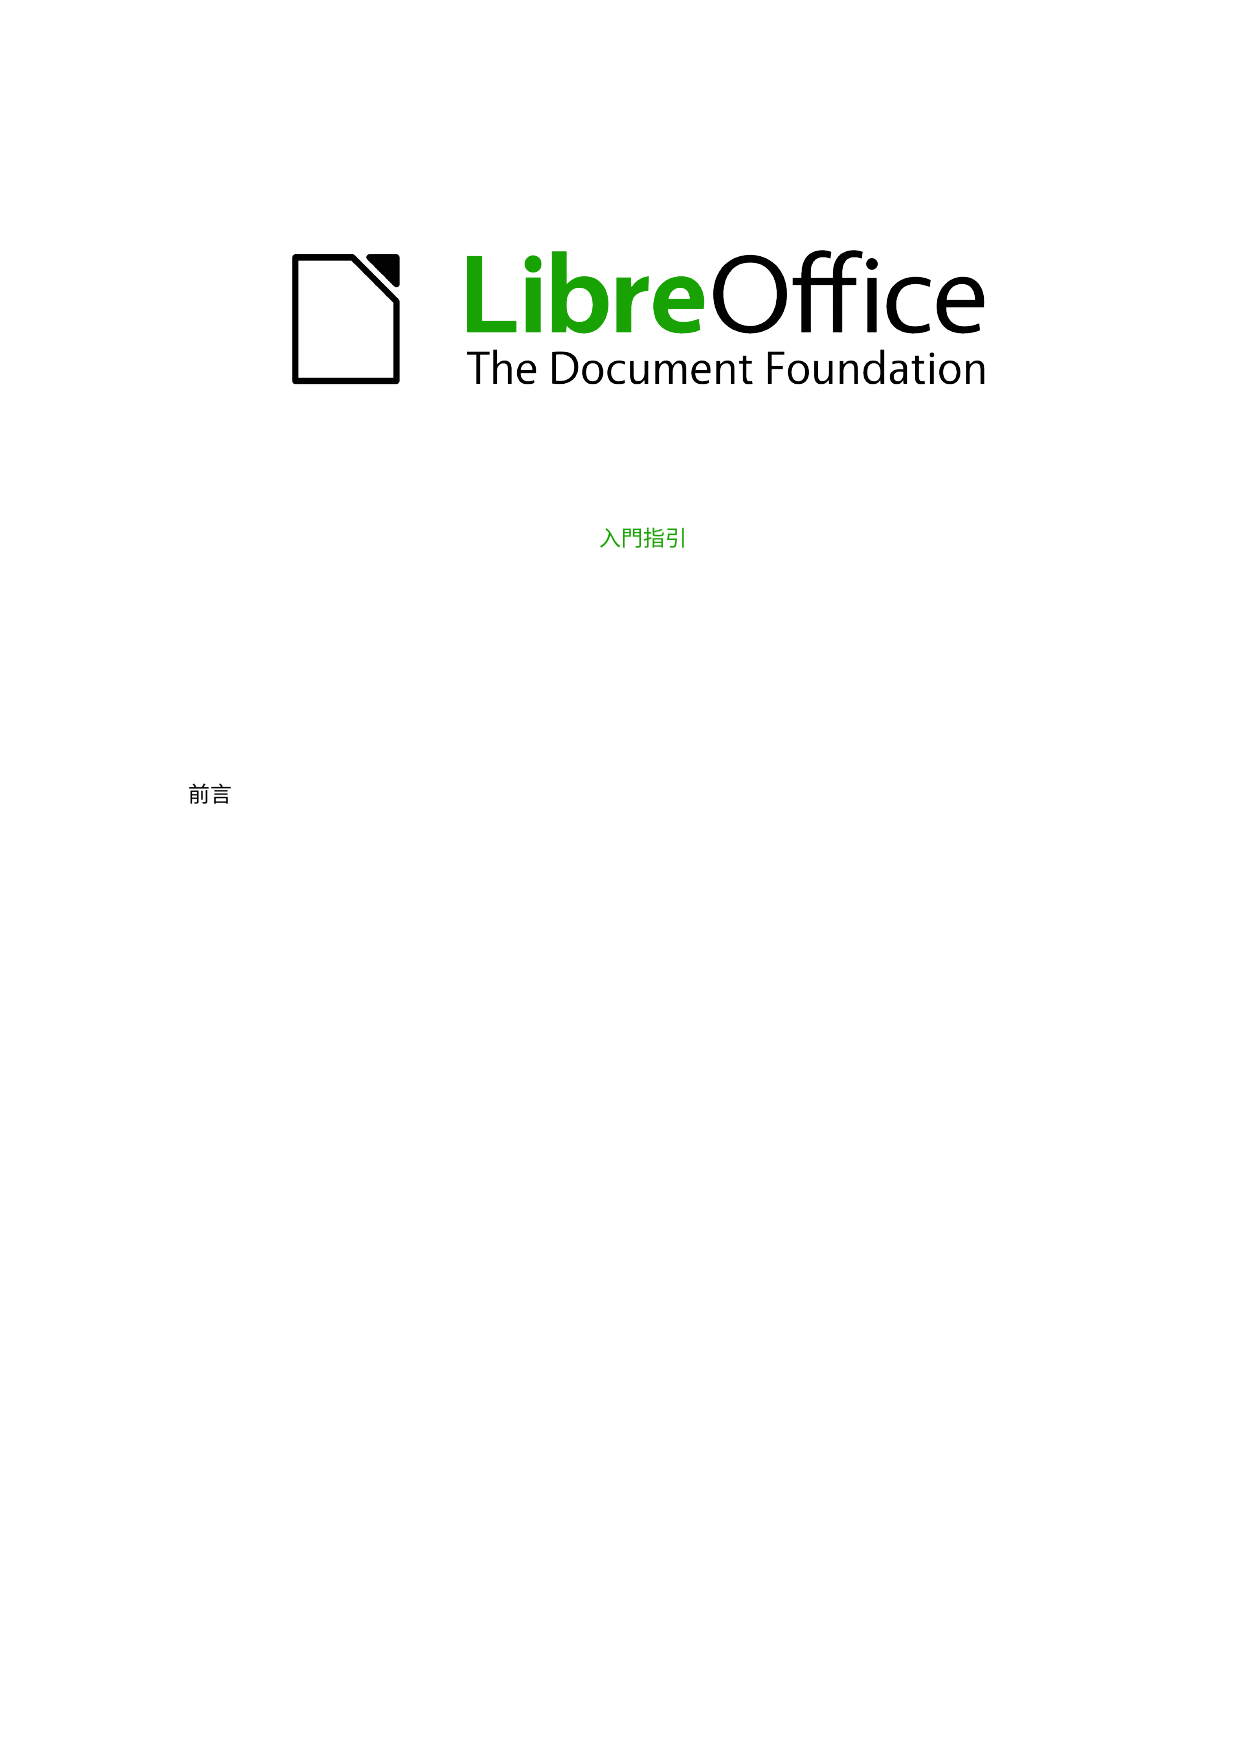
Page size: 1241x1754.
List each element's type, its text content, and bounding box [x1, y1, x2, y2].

picture [250, 219, 1035, 419]
subtitle 前言 [188, 782, 1098, 808]
text 入門指引 [188, 526, 1098, 551]
